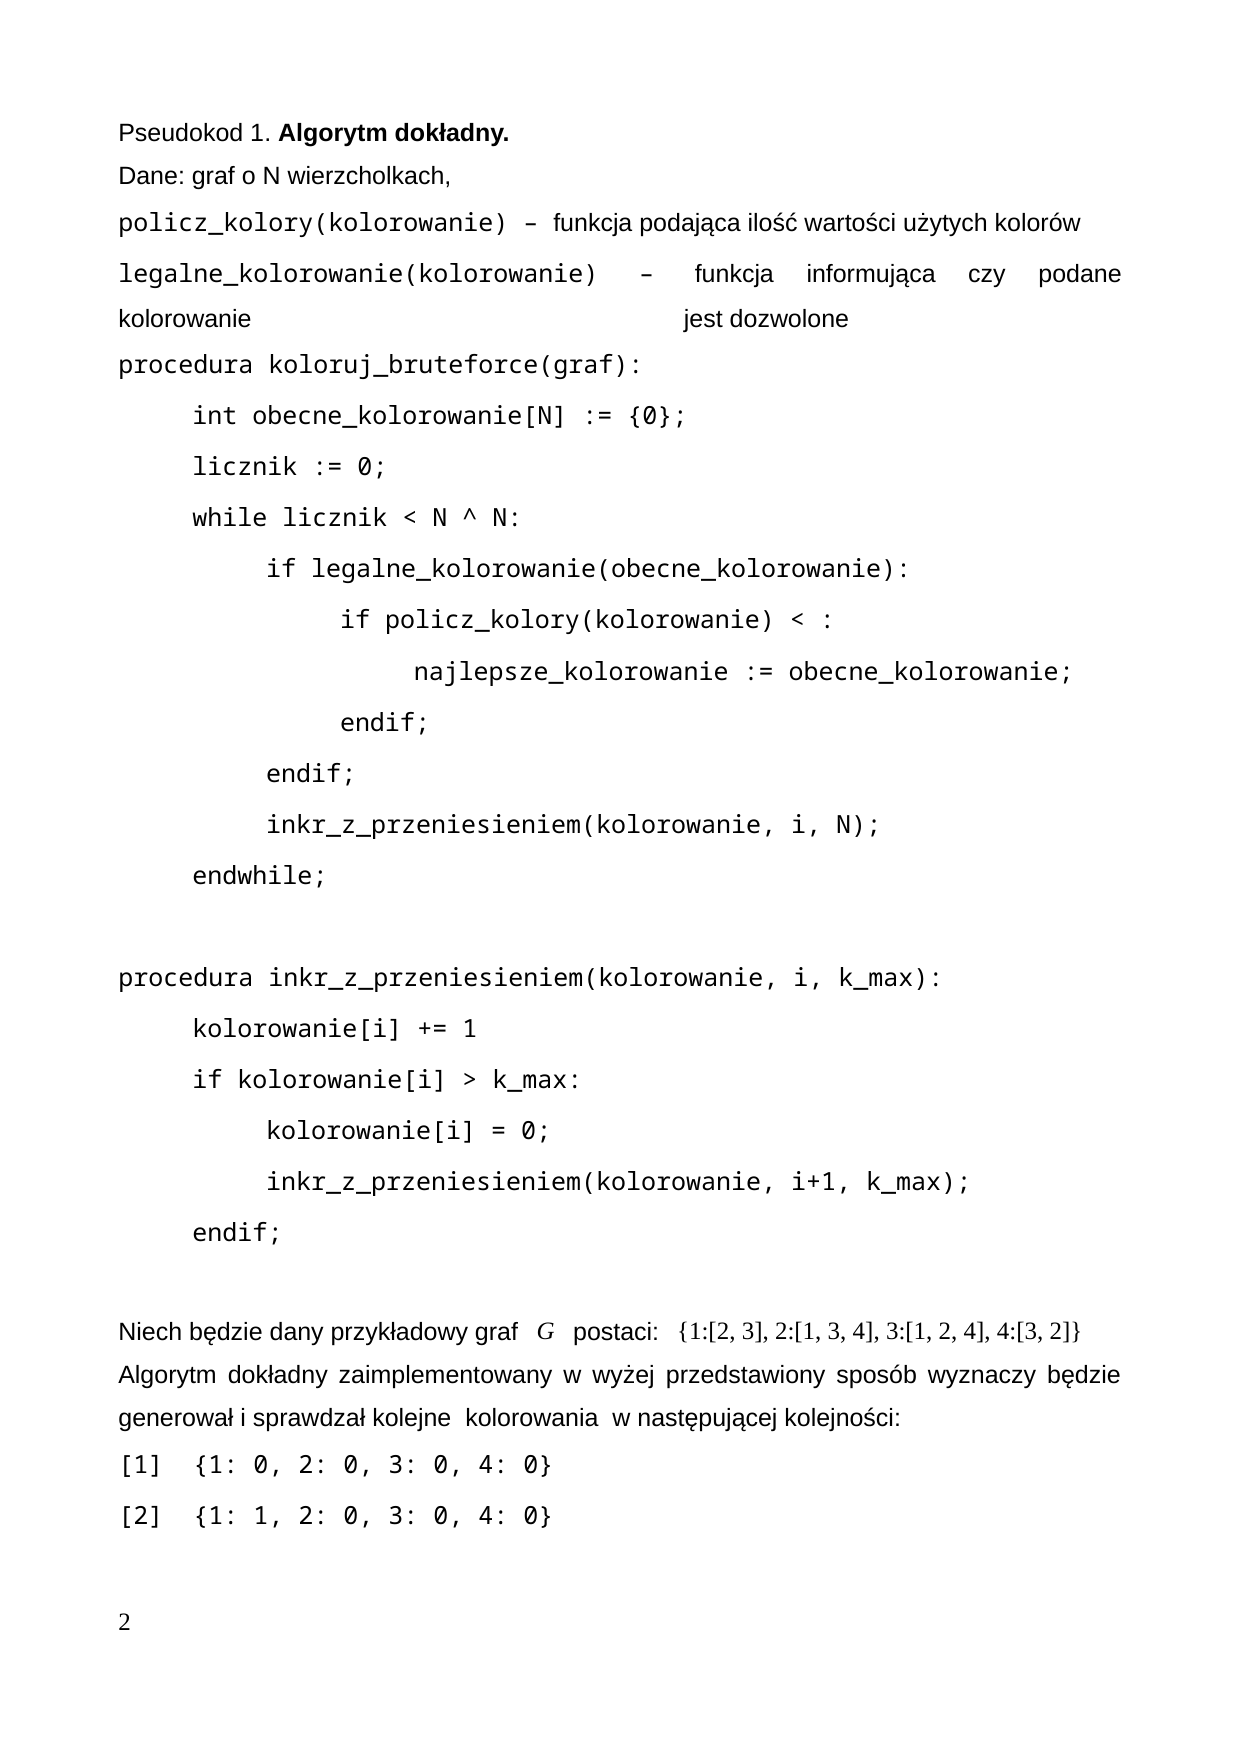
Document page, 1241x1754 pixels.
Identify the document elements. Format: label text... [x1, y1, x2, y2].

text procedura koloruj_bruteforce(graf): [118, 347, 1122, 381]
text policz_kolory(kolorowanie) – funkcja podająca ilość wartości użytych kolorów [118, 204, 1122, 238]
text if policz_kolory(kolorowanie) < : [118, 602, 1122, 636]
text while licznik < N ^ N: [118, 500, 1122, 534]
text if kolorowanie[i] > k_max: [118, 1062, 1122, 1096]
text [1] {1: 0, 2: 0, 3: 0, 4: 0} [118, 1446, 1122, 1480]
text licznik := 0; [118, 449, 1122, 483]
text endif; [118, 704, 1122, 738]
text endif; [118, 755, 1122, 789]
text Pseudokod 1. Algorytm dokładny. [118, 118, 1122, 147]
text inkr_z_przeniesieniem(kolorowanie, i+1, k_max); [118, 1164, 1122, 1198]
text najlepsze_kolorowanie := obecne_kolorowanie; [118, 653, 1122, 687]
text procedura inkr_z_przeniesieniem(kolorowanie, i, k_max): [118, 959, 1122, 993]
text legalne_kolorowanie(kolorowanie) – funkcja informująca czy podane kolorowanie jest dozwolone [118, 255, 1122, 333]
text kolorowanie[i] = 0; [118, 1113, 1122, 1147]
text Niech będzie dany przykładowy grafpostaci: [118, 1317, 1122, 1346]
text [2] {1: 1, 2: 0, 3: 0, 4: 0} [118, 1497, 1122, 1531]
text inkr_z_przeniesieniem(kolorowanie, i, N); [118, 806, 1122, 840]
text Algorytm dokładny zaimplementowany w wyżej przedstawiony sposób wyznaczy będzie generował i sprawdzał kolejne kolorowania w następującej kolejności: [118, 1360, 1122, 1432]
text int obecne_kolorowanie[N] := {0}; [118, 398, 1122, 432]
text endwhile; [118, 857, 1122, 891]
text endif; [118, 1215, 1122, 1249]
text Dane: graf o N wierzcholkach, [118, 161, 1122, 190]
text kolorowanie[i] += 1 [118, 1011, 1122, 1044]
text if legalne_kolorowanie(obecne_kolorowanie): [118, 551, 1122, 585]
